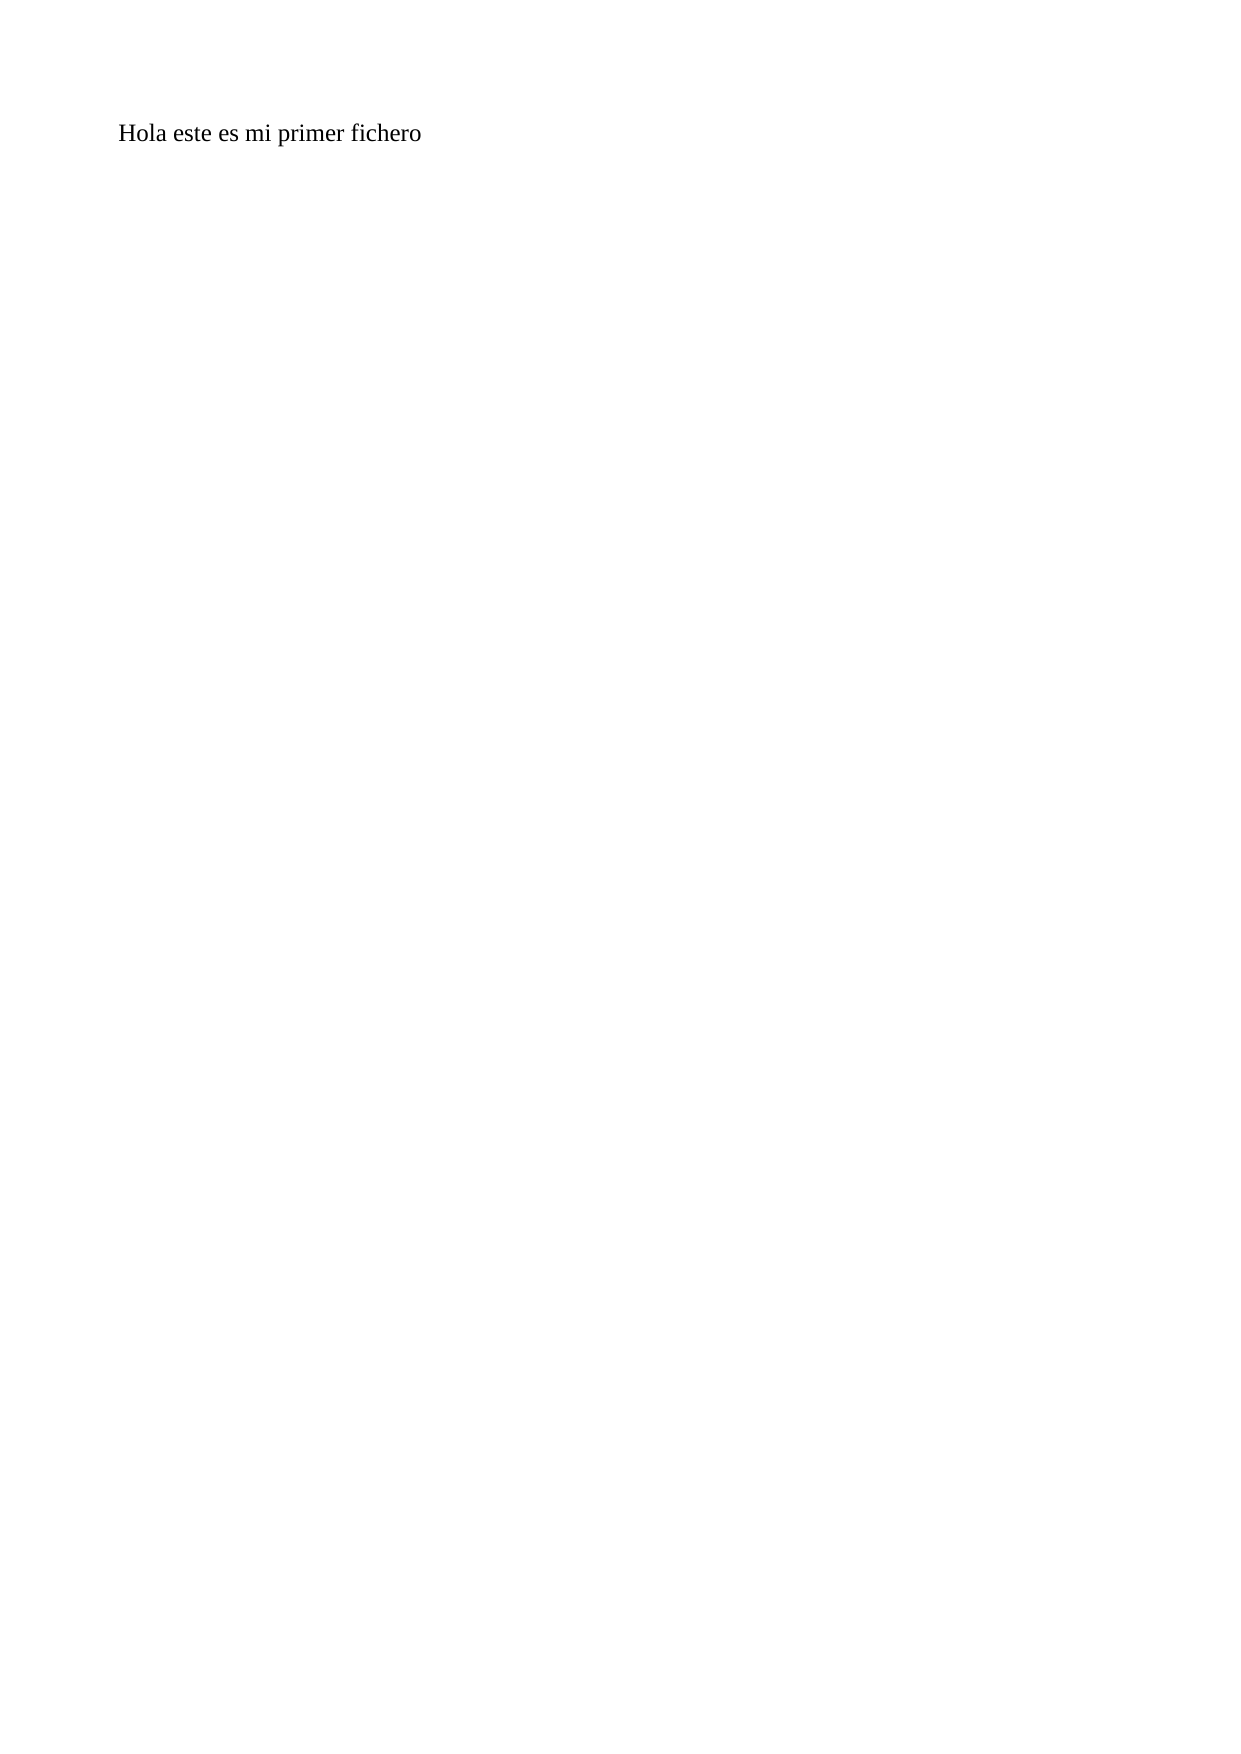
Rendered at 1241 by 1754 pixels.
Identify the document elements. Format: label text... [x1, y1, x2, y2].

text Hola este es mi primer fichero [118, 118, 1122, 147]
